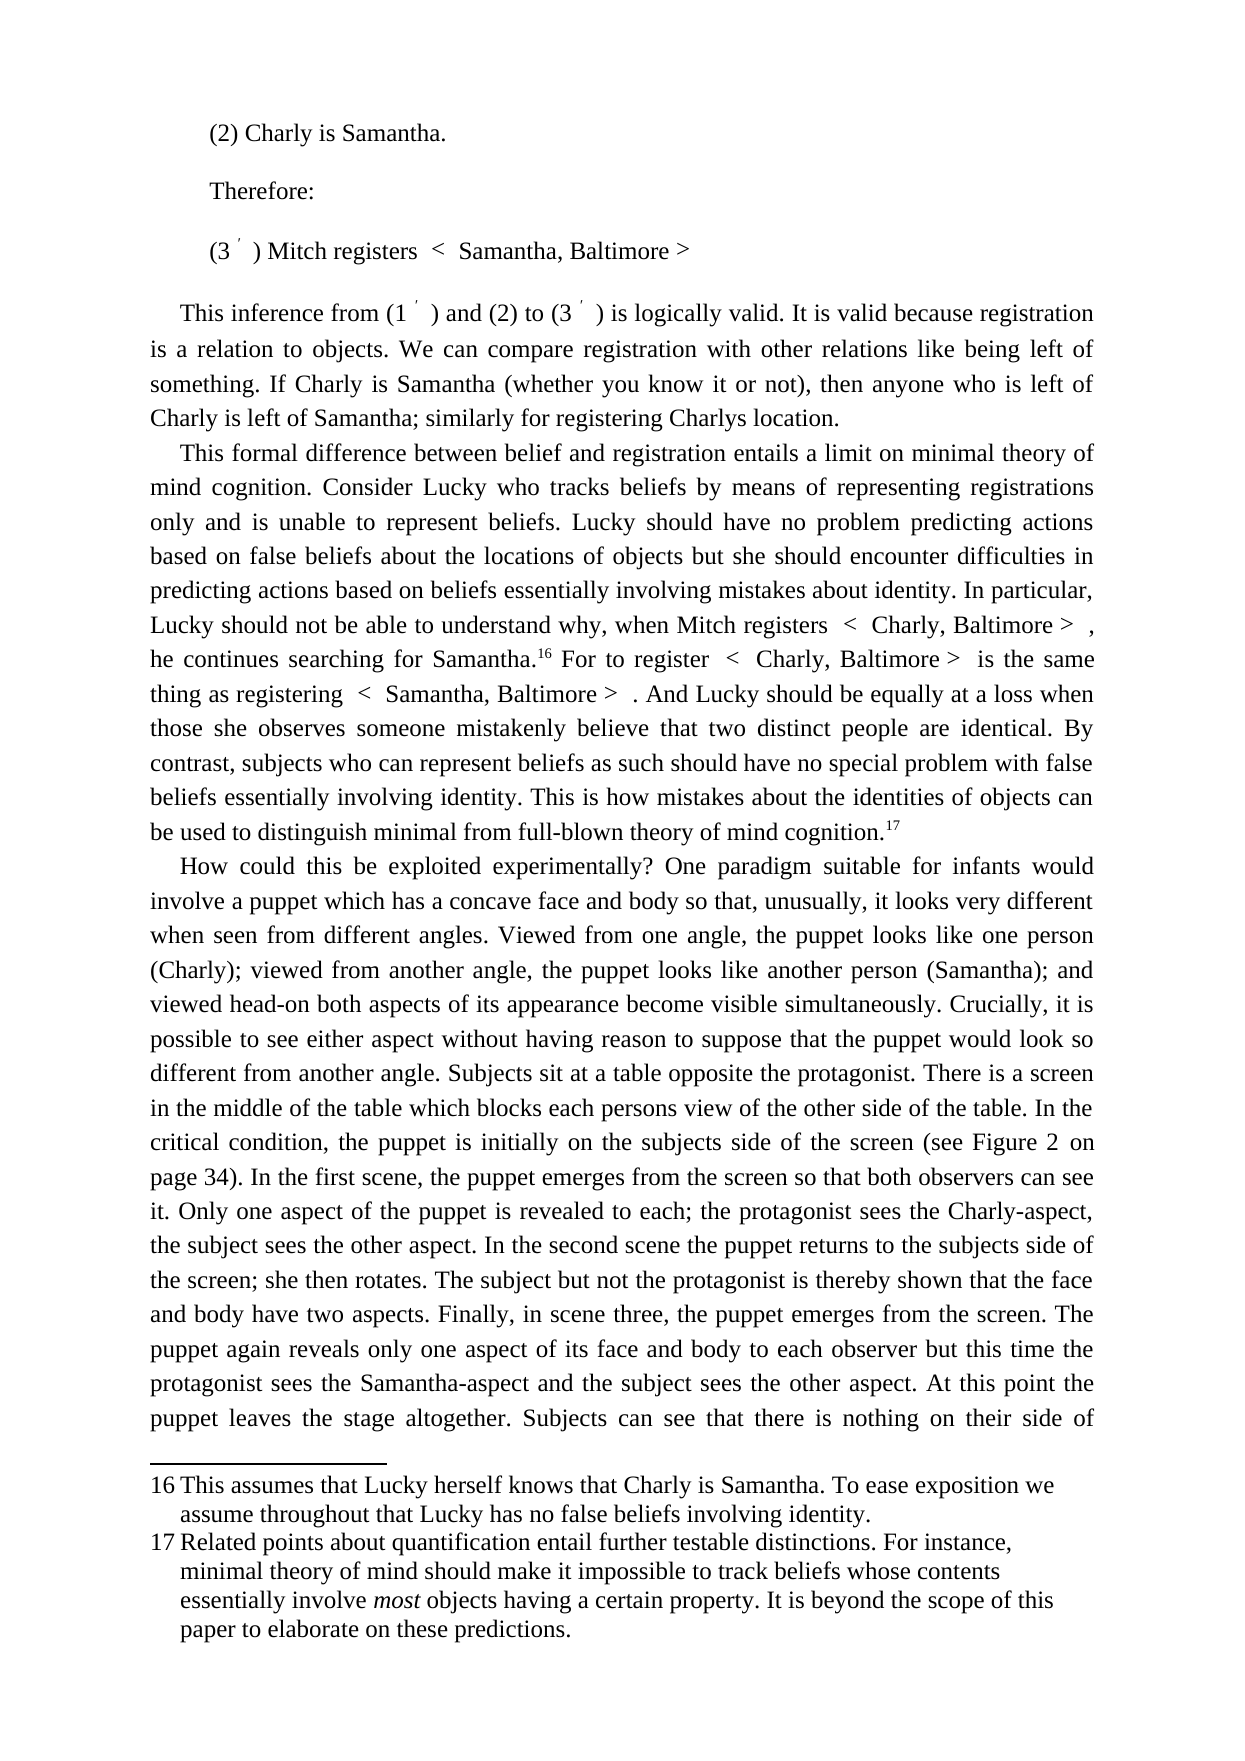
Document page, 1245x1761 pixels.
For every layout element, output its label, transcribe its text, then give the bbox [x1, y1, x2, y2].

text This formal difference between belief and registration entails a limit on minimal theory of mind cognition. Consider Lucky who tracks beliefs by means of representing registrations only and is unable to represent beliefs. Lucky should have no problem predicting actions based on false beliefs about the locations of objects but she should encounter difficulties in predicting actions based on beliefs essentially involving mistakes about identity. In particular, Lucky should not be able to understand why, when Mitch registers Charly, Baltimore , he continues searching for Samantha. For to register Charly, Baltimore is the same thing as registering Samantha, Baltimore . And Lucky should be equally at a loss when those she observes someone mistakenly believe that two distinct people are identical. By contrast, subjects who can represent beliefs as such should have no special problem with false beliefs essentially involving identity. This is how mistakes about the identities of objects can be used to distinguish minimal from full-blown theory of mind cognition. [150, 438, 1095, 846]
text This inference from (1 ) and (2) to (3 ) is logically valid. It is valid because registration is a relation to objects. We can compare registration with other relations like being left of something. If Charly is Samantha (whether you know it or not), then anyone who is left of Charly is left of Samantha; similarly for registering Charlys location. [150, 296, 1095, 432]
text (3 ) Mitch registers Samantha, Baltimore [209, 234, 1036, 266]
text Therefore: [209, 176, 1036, 205]
text How could this be exploited experimentally? One paradigm suitable for infants would involve a puppet which has a concave face and body so that, unusually, it looks very different when seen from different angles. Viewed from one angle, the puppet looks like one person (Charly); viewed from another angle, the puppet looks like another person (Samantha); and viewed head-on both aspects of its appearance become visible simultaneously. Crucially, it is possible to see either aspect without having reason to suppose that the puppet would look so different from another angle. Subjects sit at a table opposite the protagonist. There is a screen in the middle of the table which blocks each persons view of the other side of the table. In the critical condition, the puppet is initially on the subjects side of the screen (see Figure 2 on page 34 ). In the first scene, the puppet emerges from the screen so that both observers can see it. Only one aspect of the puppet is revealed to each; the protagonist sees the Charly-aspect, the subject sees the other aspect. In the second scene the puppet returns to the subjects side of the screen; she then rotates. The subject but not the protagonist is thereby shown that the face and body have two aspects. Finally, in scene three, the puppet emerges from the screen. The puppet again reveals only one aspect of its face and body to each observer but this time the protagonist sees the Samantha-aspect and the subject sees the other aspect. At this point the puppet leaves the stage altogether. Subjects can see that there is nothing on their side of [150, 851, 1095, 1432]
text This assumes that Lucky herself knows that Charly is Samantha. To ease exposition we assume throughout that Lucky has no false beliefs involving identity. [150, 1470, 1095, 1527]
text Related points about quantification entail further testable distinctions. For instance, minimal theory of mind should make it impossible to track beliefs whose contents essentially involve most objects having a certain property. It is beyond the scope of this paper to elaborate on these predictions. [150, 1527, 1095, 1642]
text (2) Charly is Samantha. [209, 118, 1036, 147]
